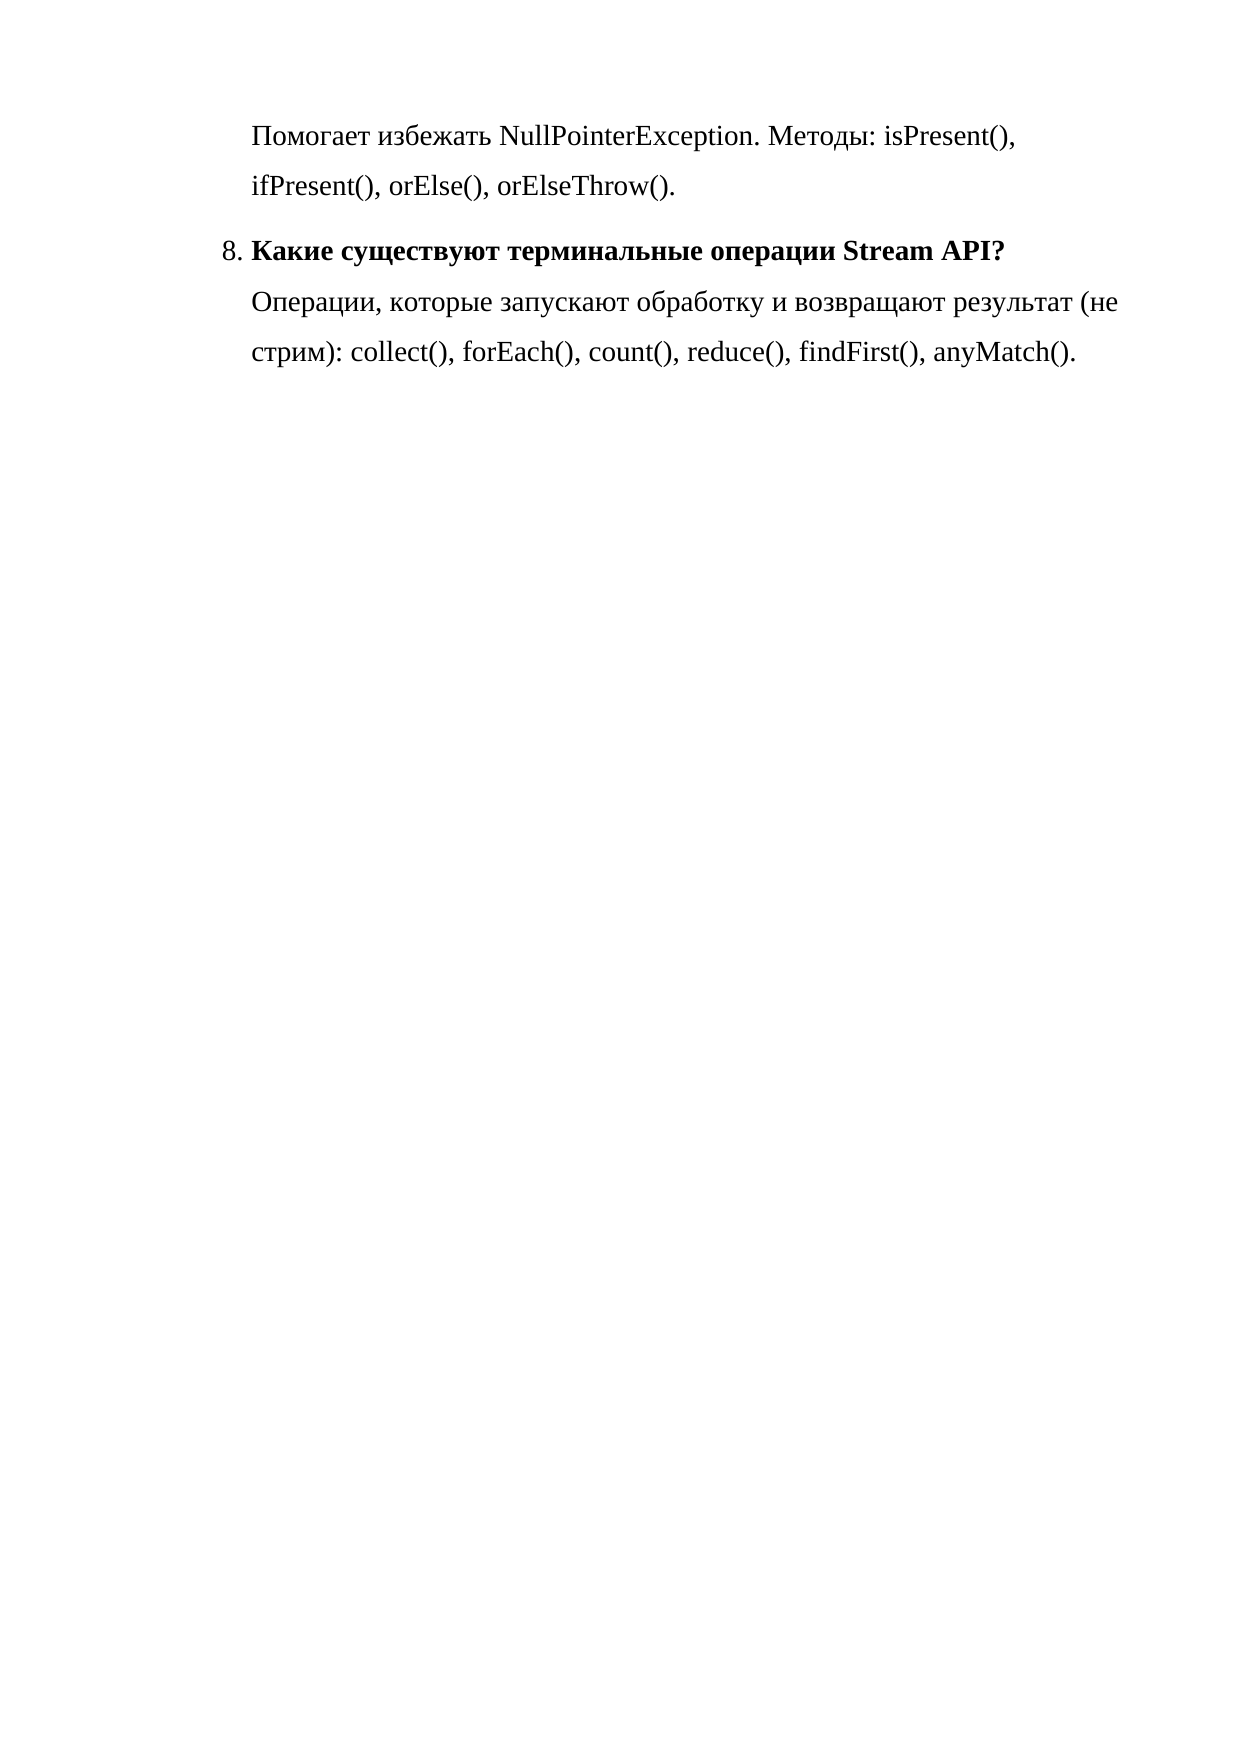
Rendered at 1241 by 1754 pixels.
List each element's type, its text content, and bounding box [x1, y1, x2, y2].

list Какие существуют терминальные операции Stream API? Операции, которые запускают обработку и возвращают результат (не стрим): collect(), forEach(), count(), reduce(), findFirst(), anyMatch(). [222, 233, 1152, 367]
list Помогает избежать NullPointerException. Методы: isPresent(), ifPresent(), orElse(), orElseThrow(). [222, 118, 1152, 202]
